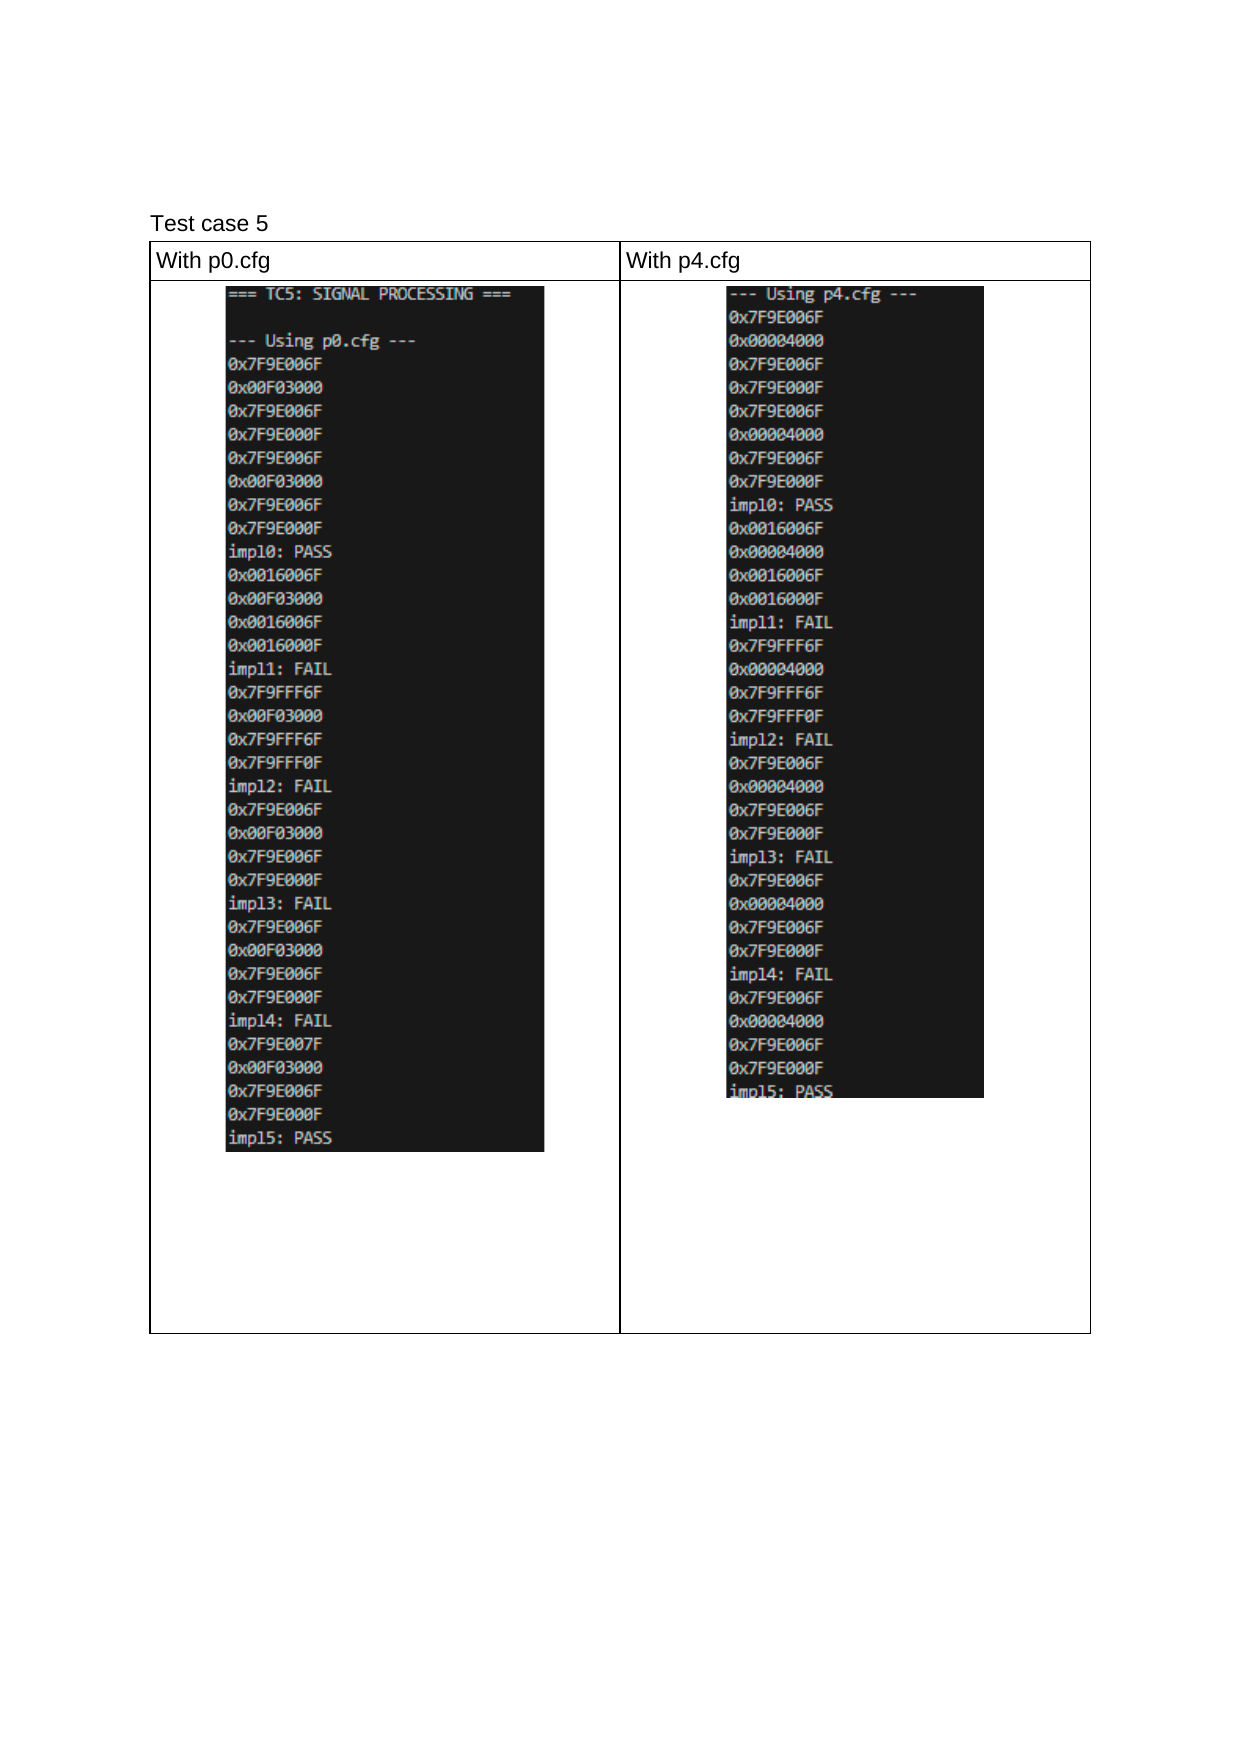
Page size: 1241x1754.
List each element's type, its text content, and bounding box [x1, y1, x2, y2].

picture [726, 286, 984, 1098]
table_cell [151, 281, 619, 1333]
text Test case 5 [150, 210, 1090, 237]
table_cell [621, 281, 1090, 1333]
table_header With p4.cfg [621, 242, 1090, 279]
picture [225, 286, 545, 1152]
table_header With p0.cfg [151, 242, 619, 279]
